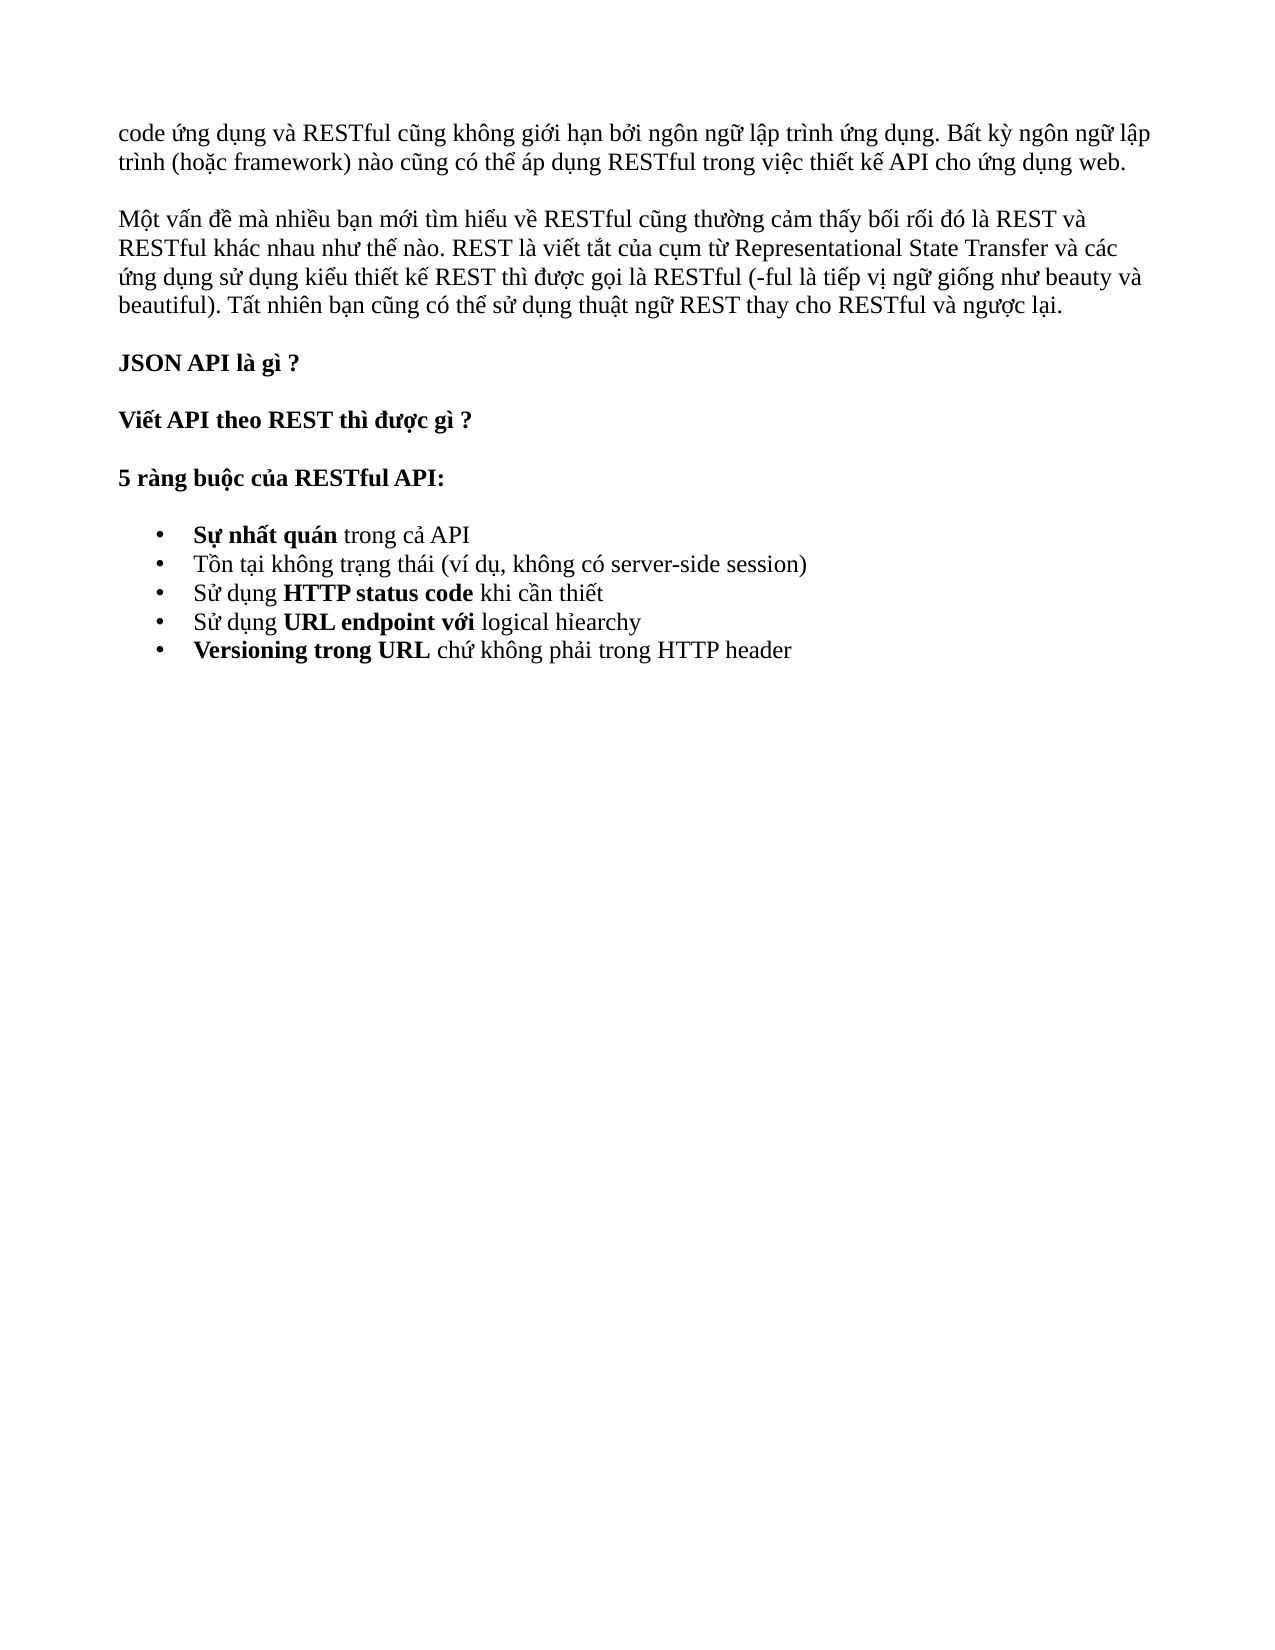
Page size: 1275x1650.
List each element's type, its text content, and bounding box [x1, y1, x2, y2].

list Sử dụng HTTP status code khi cần thiết [156, 578, 1157, 607]
text Một vấn đề mà nhiều bạn mới tìm hiểu về RESTful cũng thường cảm thấy bối rối đó là REST và RESTful khác nhau như thế nào. REST là viết tắt của cụm từ Representational State Transfer và các ứng dụng sử dụng kiểu thiết kế REST thì được gọi là RESTful (-ful là tiếp vị ngữ giống như beauty và beautiful). Tất nhiên bạn cũng có thể sử dụng thuật ngữ REST thay cho RESTful và ngược lại. [118, 204, 1157, 319]
list Tồn tại không trạng thái (ví dụ, không có server-side session) [156, 549, 1157, 578]
text 5 ràng buộc của RESTful API: [118, 463, 1157, 492]
text Viết API theo REST thì được gì ? [118, 406, 1157, 434]
list Sự nhất quán trong cả API [156, 521, 1157, 549]
list Sử dụng URL endpoint với logical hỉearchy [156, 607, 1157, 636]
text JSON API là gì ? [118, 348, 1157, 377]
text code ứng dụng và RESTful cũng không giới hạn bởi ngôn ngữ lập trình ứng dụng. Bất kỳ ngôn ngữ lập trình (hoặc framework) nào cũng có thể áp dụng RESTful trong việc thiết kế API cho ứng dụng web. [118, 118, 1157, 176]
list Versioning trong URL chứ không phải trong HTTP header [156, 636, 1157, 664]
